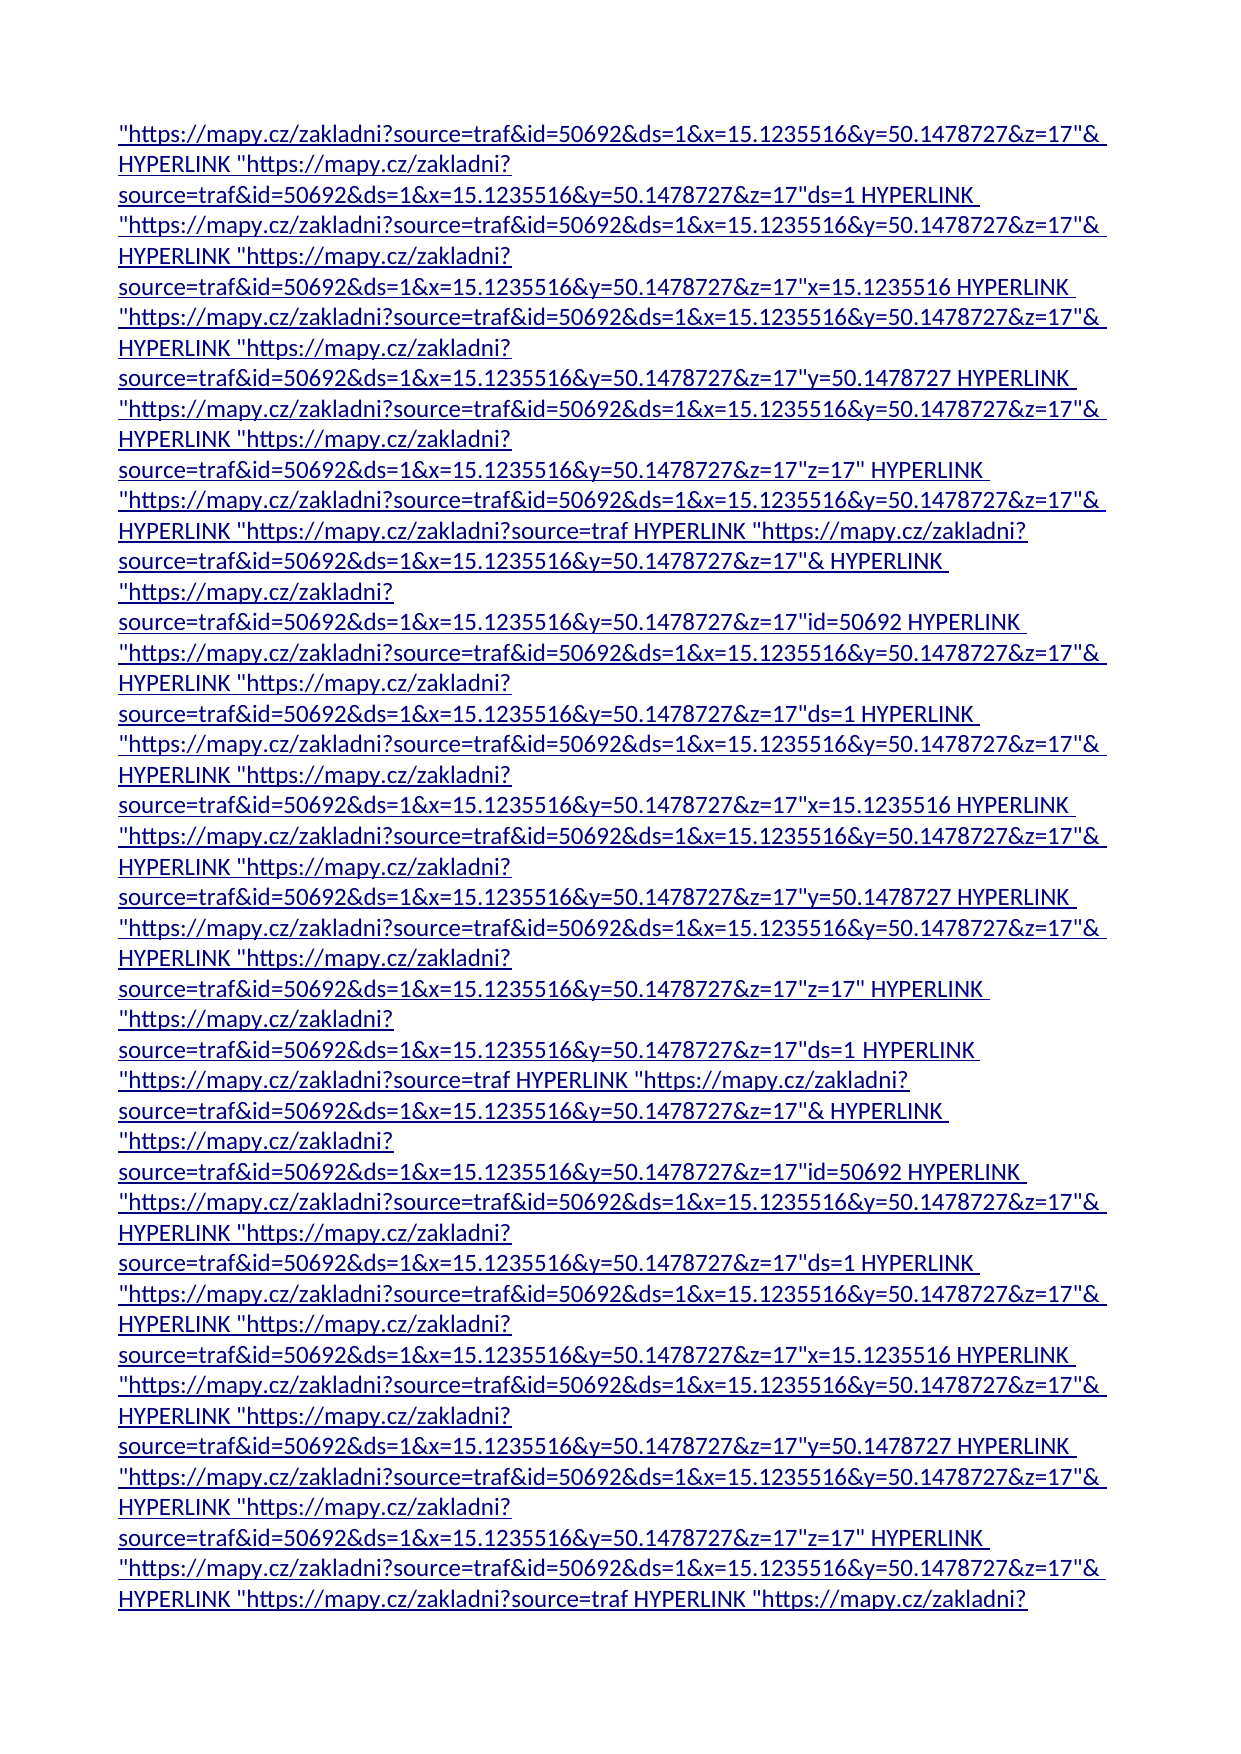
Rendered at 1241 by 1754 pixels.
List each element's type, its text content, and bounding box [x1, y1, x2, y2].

text "https://mapy.cz/zakladni?source=traf&id=50692&ds=1&x=15.1235516&y=50.1478727&z=17"& HYPERLINK "https://mapy.cz/zakladni?source=traf&id=50692&ds=1&x=15.1235516&y=50.1478727&z=17"ds=1 HYPERLINK "https://mapy.cz/zakladni?source=traf&id=50692&ds=1&x=15.1235516&y=50.1478727&z=17"& HYPERLINK "https://mapy.cz/zakladni?source=traf&id=50692&ds=1&x=15.1235516&y=50.1478727&z=17"x=15.1235516 HYPERLINK "https://mapy.cz/zakladni?source=traf&id=50692&ds=1&x=15.1235516&y=50.1478727&z=17"& HYPERLINK "https://mapy.cz/zakladni?source=traf&id=50692&ds=1&x=15.1235516&y=50.1478727&z=17"y=50.1478727 HYPERLINK "https://mapy.cz/zakladni?source=traf&id=50692&ds=1&x=15.1235516&y=50.1478727&z=17"& HYPERLINK "https://mapy.cz/zakladni?source=traf&id=50692&ds=1&x=15.1235516&y=50.1478727&z=17"z=17" HYPERLINK "https://mapy.cz/zakladni?source=traf&id=50692&ds=1&x=15.1235516&y=50.1478727&z=17"& HYPERLINK "https://mapy.cz/zakladni?source=traf HYPERLINK "https://mapy.cz/zakladni?source=traf&id=50692&ds=1&x=15.1235516&y=50.1478727&z=17"& HYPERLINK "https://mapy.cz/zakladni?source=traf&id=50692&ds=1&x=15.1235516&y=50.1478727&z=17"id=50692 HYPERLINK "https://mapy.cz/zakladni?source=traf&id=50692&ds=1&x=15.1235516&y=50.1478727&z=17"& HYPERLINK "https://mapy.cz/zakladni?source=traf&id=50692&ds=1&x=15.1235516&y=50.1478727&z=17"ds=1 HYPERLINK "https://mapy.cz/zakladni?source=traf&id=50692&ds=1&x=15.1235516&y=50.1478727&z=17"& HYPERLINK "https://mapy.cz/zakladni?source=traf&id=50692&ds=1&x=15.1235516&y=50.1478727&z=17"x=15.1235516 HYPERLINK "https://mapy.cz/zakladni?source=traf&id=50692&ds=1&x=15.1235516&y=50.1478727&z=17"& HYPERLINK "https://mapy.cz/zakladni?source=traf&id=50692&ds=1&x=15.1235516&y=50.1478727&z=17"y=50.1478727 HYPERLINK "https://mapy.cz/zakladni?source=traf&id=50692&ds=1&x=15.1235516&y=50.1478727&z=17"& HYPERLINK "https://mapy.cz/zakladni?source=traf&id=50692&ds=1&x=15.1235516&y=50.1478727&z=17"z=17" HYPERLINK "https://mapy.cz/zakladni?source=traf&id=50692&ds=1&x=15.1235516&y=50.1478727&z=17"ds=1 HYPERLINK "https://mapy.cz/zakladni?source=traf HYPERLINK "https://mapy.cz/zakladni?source=traf&id=50692&ds=1&x=15.1235516&y=50.1478727&z=17"& HYPERLINK "https://mapy.cz/zakladni?source=traf&id=50692&ds=1&x=15.1235516&y=50.1478727&z=17"id=50692 HYPERLINK "https://mapy.cz/zakladni?source=traf&id=50692&ds=1&x=15.1235516&y=50.1478727&z=17"& HYPERLINK "https://mapy.cz/zakladni?source=traf&id=50692&ds=1&x=15.1235516&y=50.1478727&z=17"ds=1 HYPERLINK "https://mapy.cz/zakladni?source=traf&id=50692&ds=1&x=15.1235516&y=50.1478727&z=17"& HYPERLINK "https://mapy.cz/zakladni?source=traf&id=50692&ds=1&x=15.1235516&y=50.1478727&z=17"x=15.1235516 HYPERLINK "https://mapy.cz/zakladni?source=traf&id=50692&ds=1&x=15.1235516&y=50.1478727&z=17"& HYPERLINK "https://mapy.cz/zakladni?source=traf&id=50692&ds=1&x=15.1235516&y=50.1478727&z=17"y=50.1478727 HYPERLINK "https://mapy.cz/zakladni?source=traf&id=50692&ds=1&x=15.1235516&y=50.1478727&z=17"& HYPERLINK "https://mapy.cz/zakladni?source=traf&id=50692&ds=1&x=15.1235516&y=50.1478727&z=17"z=17" HYPERLINK "https://mapy.cz/zakladni?source=traf&id=50692&ds=1&x=15.1235516&y=50.1478727&z=17"& HYPERLINK "https://mapy.cz/zakladni?source=traf HYPERLINK "https://mapy.cz/zakladni? [118, 118, 1122, 1614]
